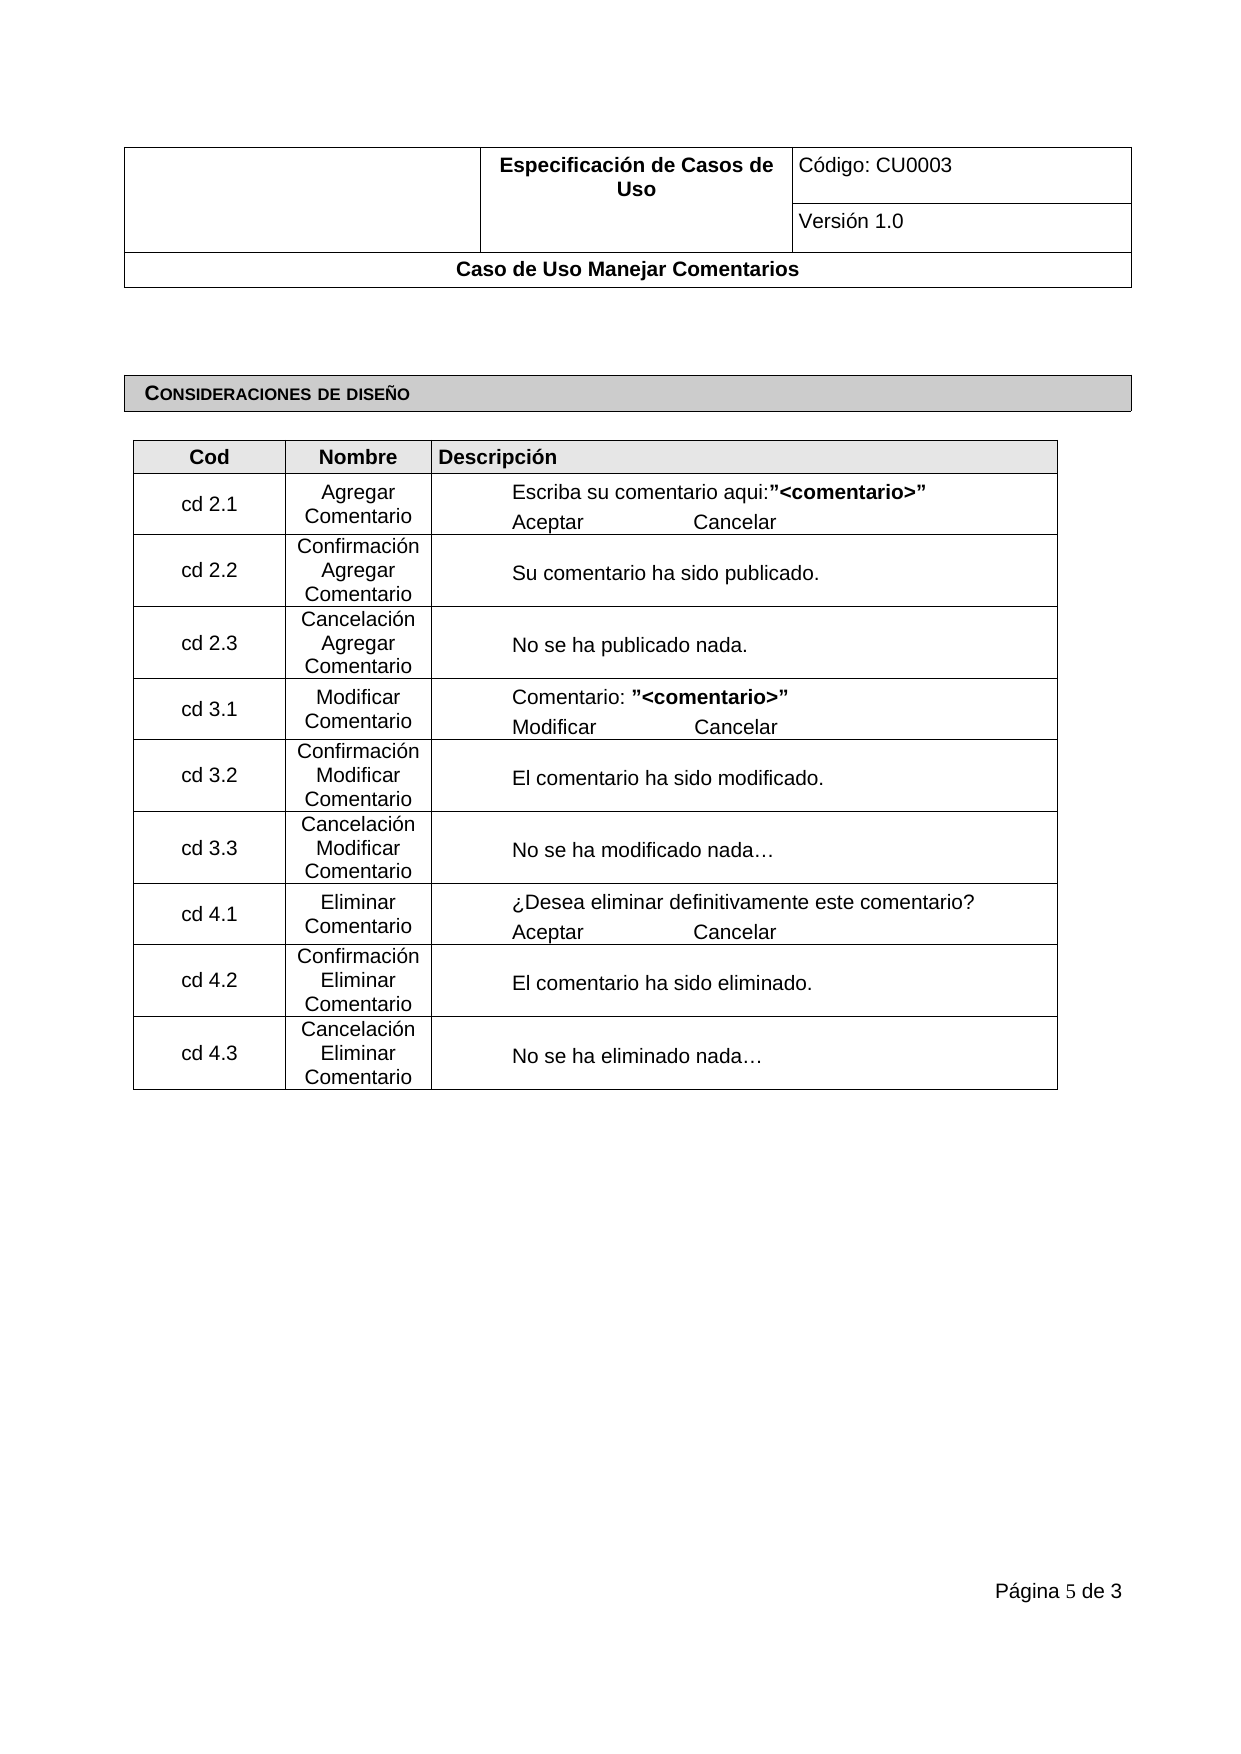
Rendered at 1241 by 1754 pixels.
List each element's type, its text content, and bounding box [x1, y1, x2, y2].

table_cell Confirmación Modificar Comentario [286, 740, 431, 811]
table_cell cd 4.2 [134, 945, 285, 1016]
table_cell Cancelación Eliminar Comentario [286, 1017, 431, 1088]
table_cell cd 2.2 [134, 535, 285, 606]
table_header Consideraciones de diseño [125, 376, 1131, 411]
table_cell Su comentario ha sido publicado. [432, 535, 1057, 606]
table_cell cd 4.3 [134, 1017, 285, 1088]
table_cell Eliminar Comentario [286, 884, 431, 944]
table_cell Cancelación Agregar Comentario [286, 607, 431, 678]
table_header Cod [134, 441, 285, 473]
table_cell No se ha eliminado nada… [432, 1017, 1057, 1088]
table_cell cd 2.3 [134, 607, 285, 678]
table_cell Modificar Comentario [286, 679, 431, 738]
table_cell El comentario ha sido eliminado. [432, 945, 1057, 1016]
table_cell Comentario: ”<comentario>” Modificar Cancelar [432, 679, 1057, 738]
table_cell ¿Desea eliminar definitivamente este comentario? Aceptar Cancelar [432, 884, 1057, 944]
table_cell cd 3.3 [134, 812, 285, 883]
table_cell Escriba su comentario aqui:”<comentario>” Aceptar Cancelar [432, 474, 1057, 533]
table_cell No se ha modificado nada… [432, 812, 1057, 883]
table_cell Cancelación Modificar Comentario [286, 812, 431, 883]
table_cell No se ha publicado nada. [432, 607, 1057, 678]
table_cell cd 3.1 [134, 679, 285, 738]
table_cell Confirmación Eliminar Comentario [286, 945, 431, 1016]
table_cell Agregar Comentario [286, 474, 431, 533]
table_cell El comentario ha sido modificado. [432, 740, 1057, 811]
table_cell cd 4.1 [134, 884, 285, 944]
table_header Descripción [432, 441, 1057, 473]
table_header Nombre [286, 441, 431, 473]
table_cell cd 2.1 [134, 474, 285, 533]
table_cell Confirmación Agregar Comentario [286, 535, 431, 606]
table_cell cd 3.2 [134, 740, 285, 811]
